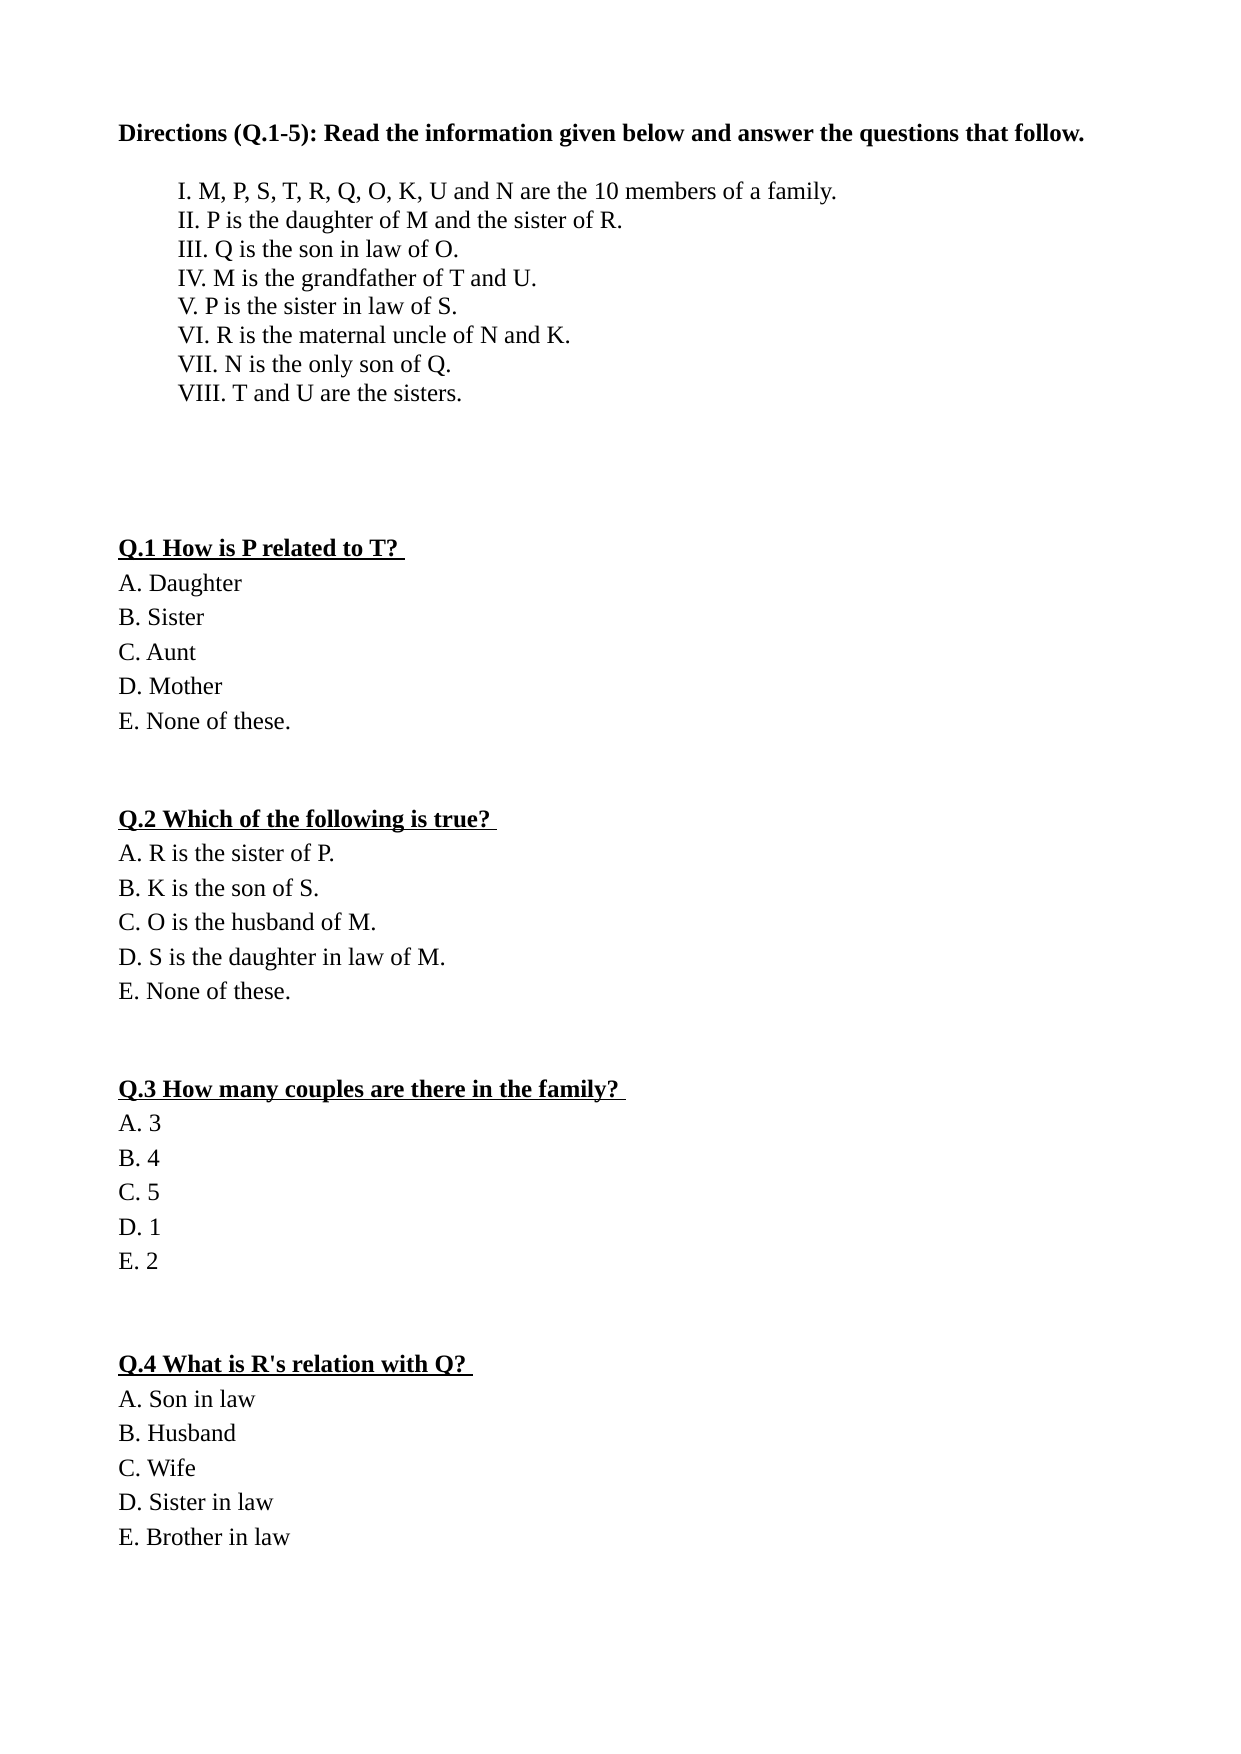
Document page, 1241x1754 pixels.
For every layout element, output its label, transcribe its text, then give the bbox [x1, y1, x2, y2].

text Q.4 What is R's relation with Q? A. Son in law B. Husband C. Wife D. Sister in law E. Brother in law [118, 1281, 1122, 1551]
text I. M, P, S, T, R, Q, O, K, U and N are the 10 members of a family. II. P is the daughter of M and the sister of R. III. Q is the son in law of O. IV. M is the grandfather of T and U. V. P is the sister in law of S. VI. R is the maternal uncle of N and K. VII. N is the only son of Q. VIII. T and U are the sisters. [177, 176, 1063, 406]
text Q.1 How is P related to T? A. Daughter B. Sister C. Aunt D. Mother E. None of these. Q.2 Which of the following is true? A. R is the sister of P. B. K is the son of S. C. O is the husband of M. D. S is the daughter in law of M. E. None of these. Q.3 How many couples are there in the family? A. 3 B. 4 C. 5 D. 1 E. 2 [118, 436, 1122, 1275]
text Directions (Q.1-5): Read the information given below and answer the questions that follow. [118, 118, 1122, 147]
text [118, 1556, 1122, 1620]
